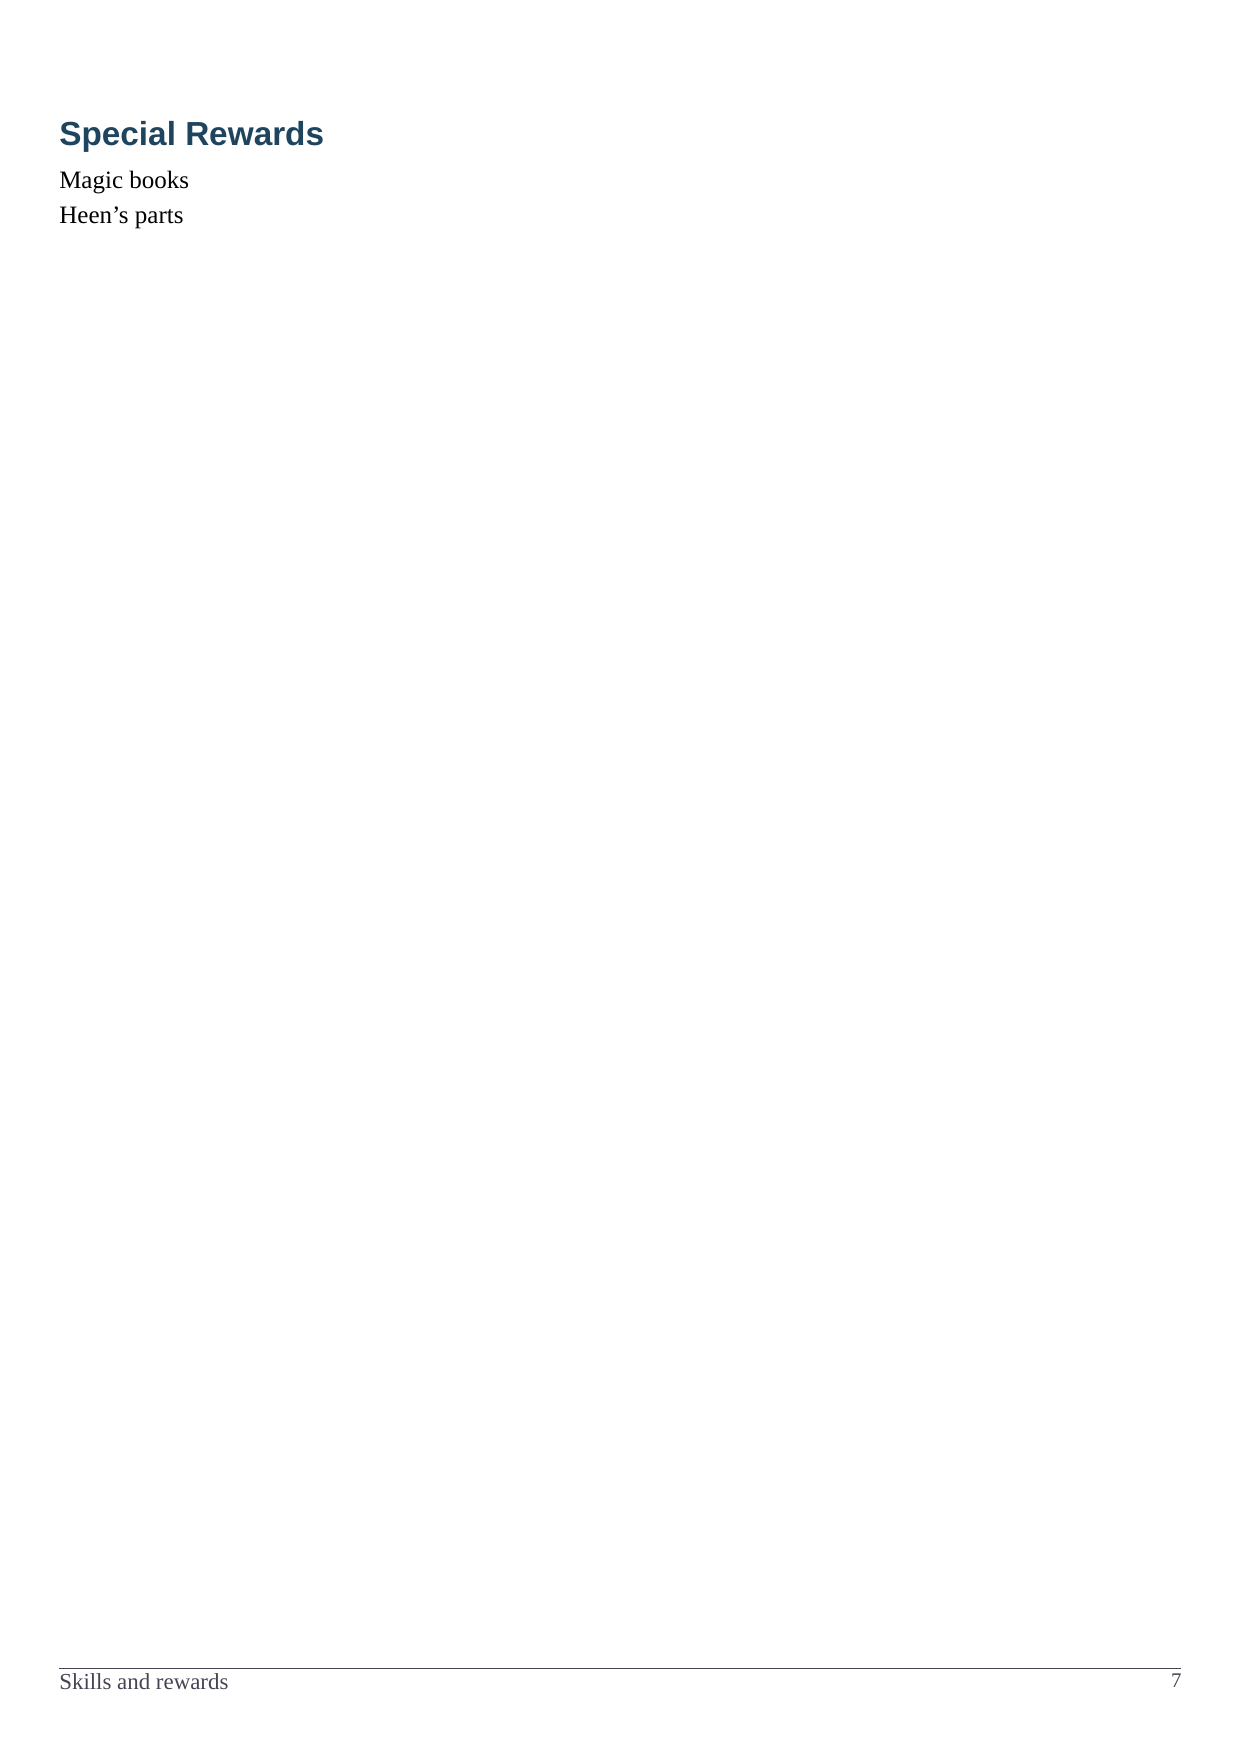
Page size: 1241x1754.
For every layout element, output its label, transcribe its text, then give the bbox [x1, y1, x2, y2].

subtitle Special Rewards [59, 114, 1181, 153]
text Heen’s parts [59, 200, 1181, 229]
text Magic books [59, 165, 1181, 194]
